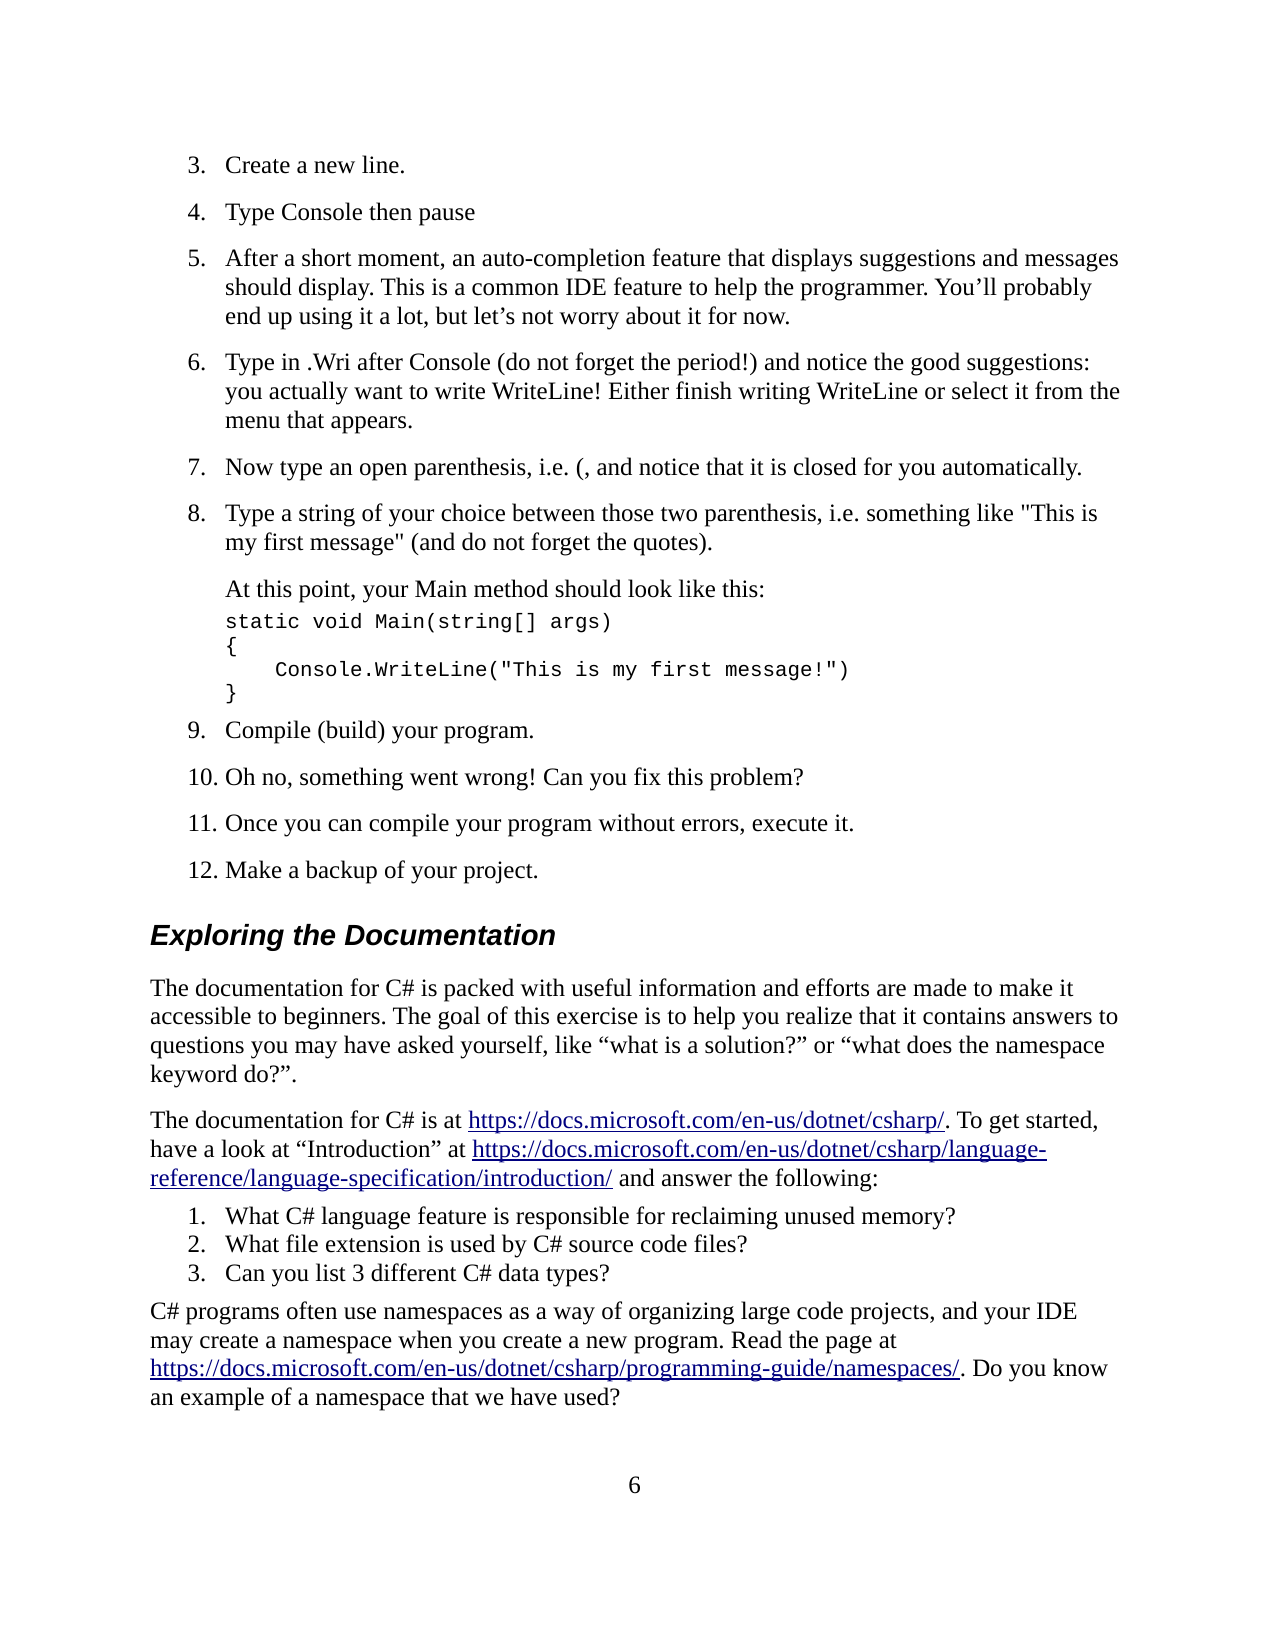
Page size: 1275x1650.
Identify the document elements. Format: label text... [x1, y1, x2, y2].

list What C# language feature is responsible for reclaiming unused memory? [187, 1201, 1125, 1229]
list Compile (build) your program. [187, 715, 1125, 744]
list } [187, 682, 1125, 706]
list Type Console then pause [187, 197, 1125, 225]
list Make a backup of your project. [187, 855, 1125, 884]
list Can you list 3 different C# data types? [187, 1258, 1125, 1287]
list Once you can compile your program without errors, execute it. [187, 808, 1125, 837]
list Create a new line. [187, 150, 1125, 179]
list What file extension is used by C# source code files? [187, 1229, 1125, 1258]
list Type in .Wri after Console (do not forget the period!) and notice the good suggestions: you actually want to write WriteLine! Either finish writing WriteLine or select it from the menu that appears. [187, 347, 1125, 434]
text The documentation for C# is at https://docs.microsoft.com/en-us/dotnet/csharp/. To get started, have a look at “Introduction” at https://docs.microsoft.com/en-us/dotnet/csharp/language-reference/language-specification/introduction/ and answer the following: [150, 1106, 1125, 1192]
text C# programs often use namespaces as a way of organizing large code projects, and your IDE may create a namespace when you create a new program. Read the page at https://docs.microsoft.com/en-us/dotnet/csharp/programming-guide/namespaces/. Do you know an example of a namespace that we have used? [150, 1296, 1125, 1411]
list Type a string of your choice between those two parenthesis, i.e. something like "This is my first message" (and do not forget the quotes). [187, 498, 1125, 556]
list At this point, your Main method should look like this: [187, 574, 1125, 602]
subtitle Exploring the Documentation [150, 918, 1125, 951]
list Oh no, something went wrong! Can you fix this problem? [187, 762, 1125, 790]
list Now type an open parenthesis, i.e. (, and notice that it is closed for you automatically. [187, 452, 1125, 480]
list static void Main(string[] args) [187, 611, 1125, 635]
list After a short moment, an auto-completion feature that displays suggestions and messages should display. This is a common IDE feature to help the programmer. You’ll probably end up using it a lot, but let’s not worry about it for now. [187, 243, 1125, 329]
list { [187, 635, 1125, 659]
list Console.WriteLine("This is my first message!") [187, 659, 1125, 682]
text The documentation for C# is packed with useful information and efforts are made to make it accessible to beginners. The goal of this exercise is to help you realize that it contains answers to questions you may have asked yourself, like “what is a solution?” or “what does the namespace keyword do?”. [150, 973, 1125, 1088]
